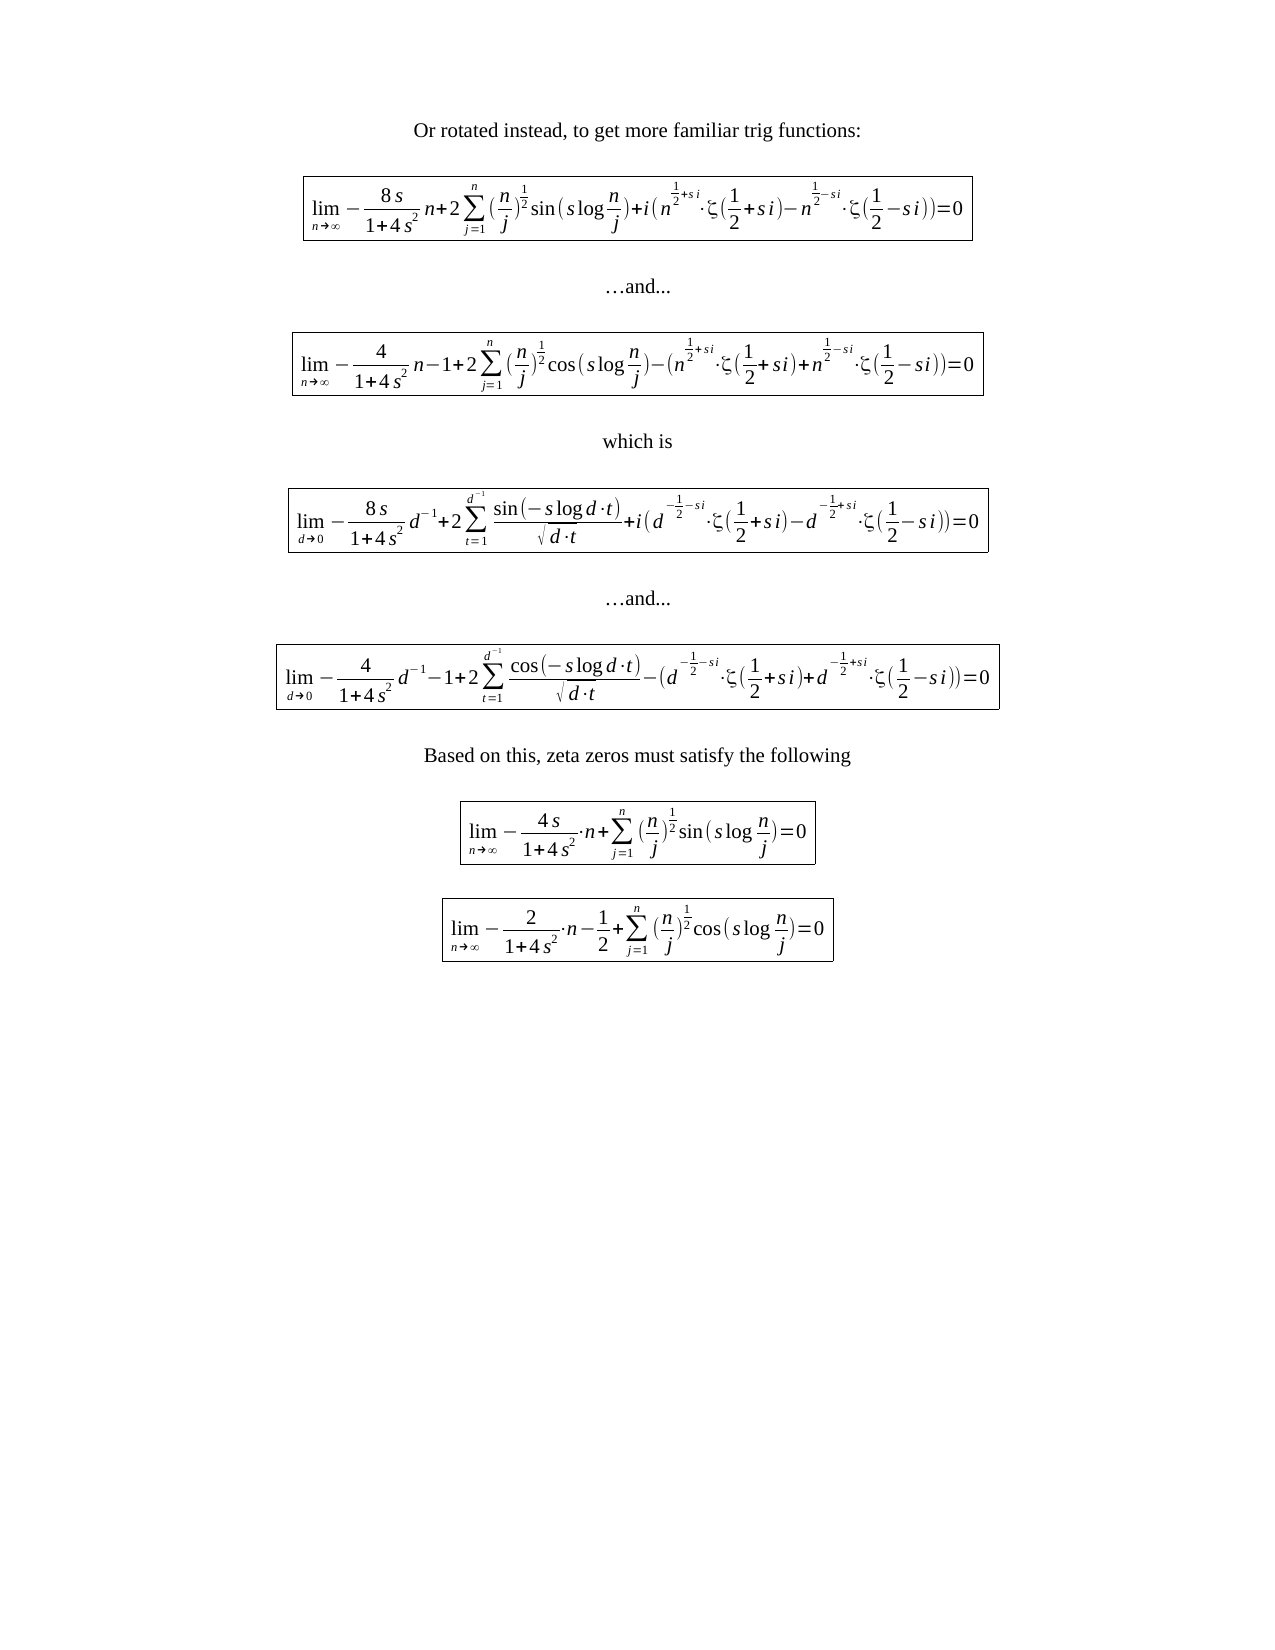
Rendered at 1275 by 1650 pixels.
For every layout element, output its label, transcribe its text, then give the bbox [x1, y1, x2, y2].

text …and... [118, 586, 1157, 610]
text Or rotated instead, to get more familiar trig functions: [118, 118, 1157, 142]
text …and... [118, 274, 1157, 298]
text Based on this, zeta zeros must satisfy the following [118, 743, 1157, 767]
text which is [118, 429, 1157, 453]
